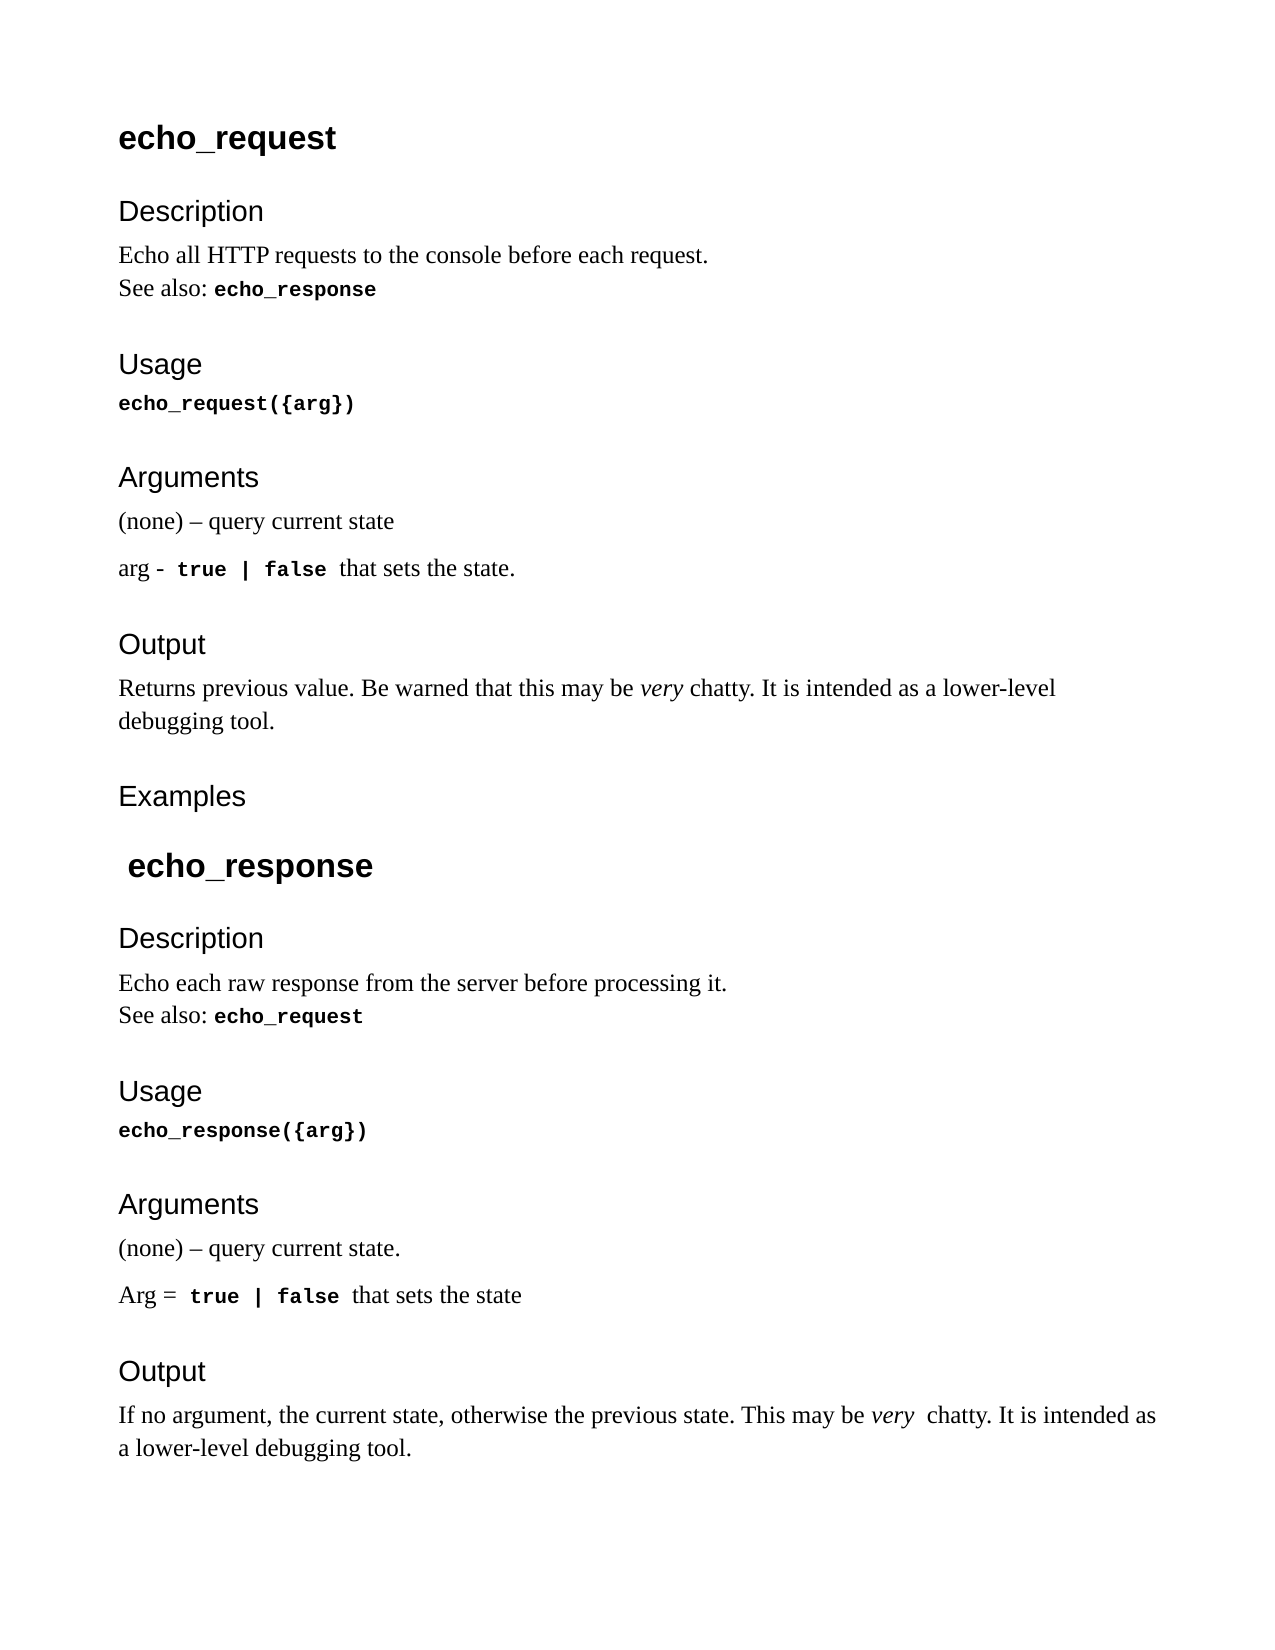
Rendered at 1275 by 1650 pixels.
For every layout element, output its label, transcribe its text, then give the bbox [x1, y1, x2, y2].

text Echo all HTTP requests to the console before each request. See also: echo_response [118, 240, 1157, 303]
text echo_response({arg}) [118, 1120, 1157, 1144]
text (none) – query current state [118, 506, 1157, 534]
text (none) – query current state. [118, 1233, 1157, 1262]
subtitle Arguments [118, 460, 1157, 493]
subtitle Output [118, 1354, 1157, 1388]
subtitle Usage [118, 1074, 1157, 1108]
subtitle echo_response [118, 845, 1157, 884]
text echo_request({arg}) [118, 393, 1157, 417]
text If no argument, the current state, otherwise the previous state. This may be very chatty. It is intended as a lower-level debugging tool. [118, 1400, 1157, 1462]
subtitle Description [118, 194, 1157, 228]
text Arg = true | false that sets the state [118, 1281, 1157, 1310]
subtitle Description [118, 922, 1157, 955]
text Returns previous value. Be warned that this may be very chatty. It is intended as a lower-level debugging tool. [118, 673, 1157, 735]
subtitle Output [118, 627, 1157, 660]
subtitle Usage [118, 347, 1157, 380]
subtitle echo_request [118, 118, 1157, 157]
text arg - true | false that sets the state. [118, 553, 1157, 583]
subtitle Examples [118, 778, 1157, 812]
text Echo each raw response from the server before processing it. See also: echo_request [118, 968, 1157, 1030]
subtitle Arguments [118, 1187, 1157, 1221]
